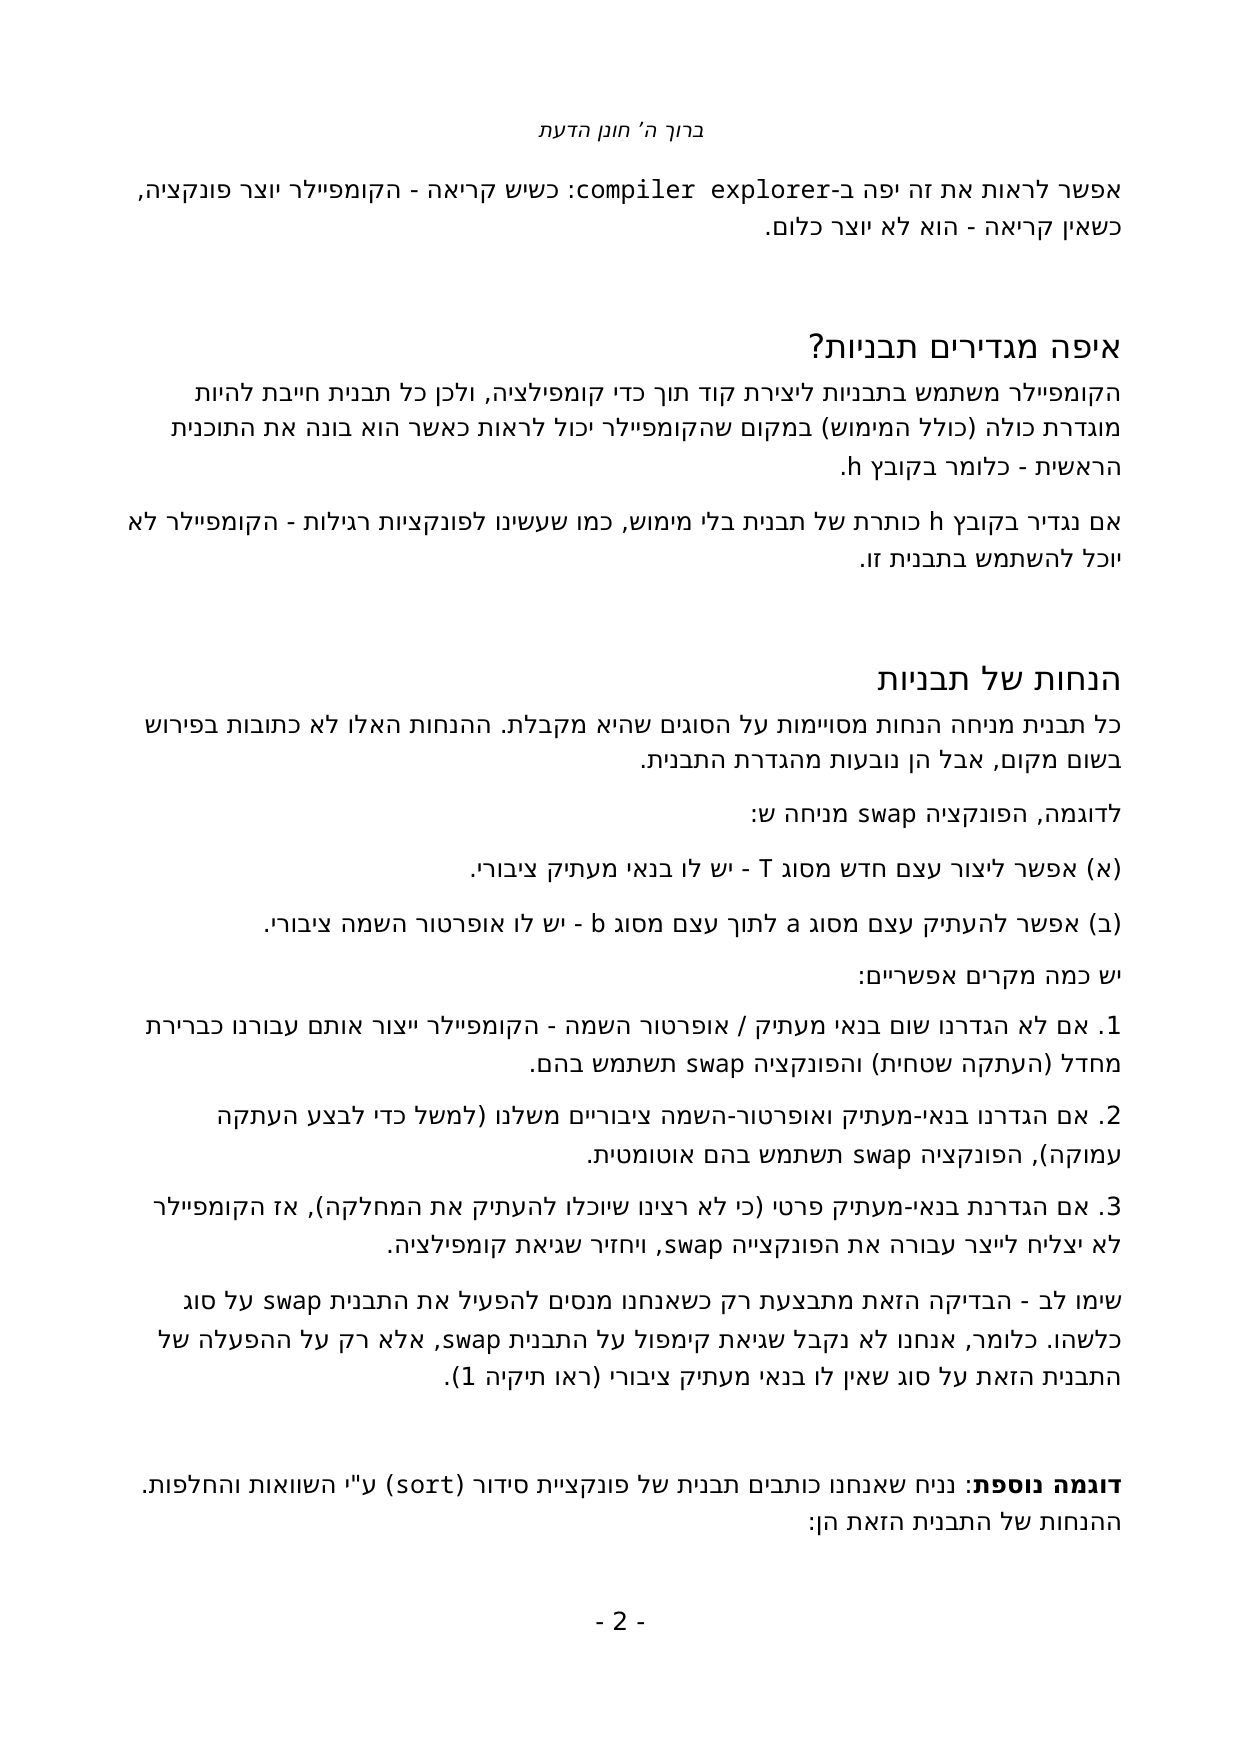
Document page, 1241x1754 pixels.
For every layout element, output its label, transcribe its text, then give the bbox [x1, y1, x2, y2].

text 1. אם לא הגדרנו שום בנאי מעתיק / אופרטור השמה - הקומפיילר ייצור אותם עבורנו כברירת מחדל (העתקה שטחית) והפונקציה swap תשתמש בהם. [118, 1011, 1122, 1080]
subtitle איפה מגדירים תבניות? [118, 327, 1122, 366]
text לדוגמה, הפונקציה swap מניחה ש: [118, 795, 1122, 829]
text שימו לב - הבדיקה הזאת מתבצעת רק כשאנחנו מנסים להפעיל את התבנית swap על סוג כלשהו. כלומר, אנחנו לא נקבל שגיאת קימפול על התבנית swap, אלא רק על ההפעלה של התבנית הזאת על סוג שאין לו בנאי מעתיק ציבורי (ראו תיקיה 1). [118, 1282, 1122, 1391]
text דוגמה נוספת: נניח שאנחנו כותבים תבנית של פונקציית סידור (sort) ע"י השוואות והחלפות. ההנחות של התבנית הזאת הן: [118, 1467, 1122, 1536]
text 3. אם הגדרנת בנאי-מעתיק פרטי (כי לא רצינו שיוכלו להעתיק את המחלקה), אז הקומפיילר לא יצליח לייצר עבורה את הפונקצייה swap, ויחזיר שגיאת קומפילציה. [118, 1192, 1122, 1261]
text 2. אם הגדרנו בנאי-מעתיק ואופרטור-השמה ציבוריים משלנו (למשל כדי לבצע העתקה עמוקה), הפונקציה swap תשתמש בהם אוטומטית. [118, 1101, 1122, 1171]
text כל תבנית מניחה הנחות מסויימות על הסוגים שהיא מקבלת. ההנחות האלו לא כתובות בפירוש בשום מקום, אבל הן נובעות מהגדרת התבנית. [118, 711, 1122, 775]
text יש כמה מקרים אפשריים: [118, 961, 1122, 991]
text (ב) אפשר להעתיק עצם מסוג a לתוך עצם מסוג b - יש לו אופרטור השמה ציבורי. [118, 906, 1122, 940]
text אם נגדיר בקובץ h כותרת של תבנית בלי מימוש, כמו שעשינו לפונקציות רגילות - הקומפיילר לא יוכל להשתמש בתבנית זו. [118, 504, 1122, 573]
text (א) אפשר ליצור עצם חדש מסוג T - יש לו בנאי מעתיק ציבורי. [118, 851, 1122, 885]
text אפשר לראות את זה יפה ב-compiler explorer: כשיש קריאה - הקומפיילר יוצר פונקציה, כשאין קריאה - הוא לא יוצר כלום. [118, 172, 1122, 241]
text הקומפיילר משתמש בתבניות ליצירת קוד תוך כדי קומפילציה, ולכן כל תבנית חייבת להיות מוגדרת כולה (כולל המימוש) במקום שהקומפיילר יכול לראות כאשר הוא בונה את התוכנית הראשית - כלומר בקובץ h. [118, 378, 1122, 483]
subtitle הנחות של תבניות [118, 659, 1122, 698]
